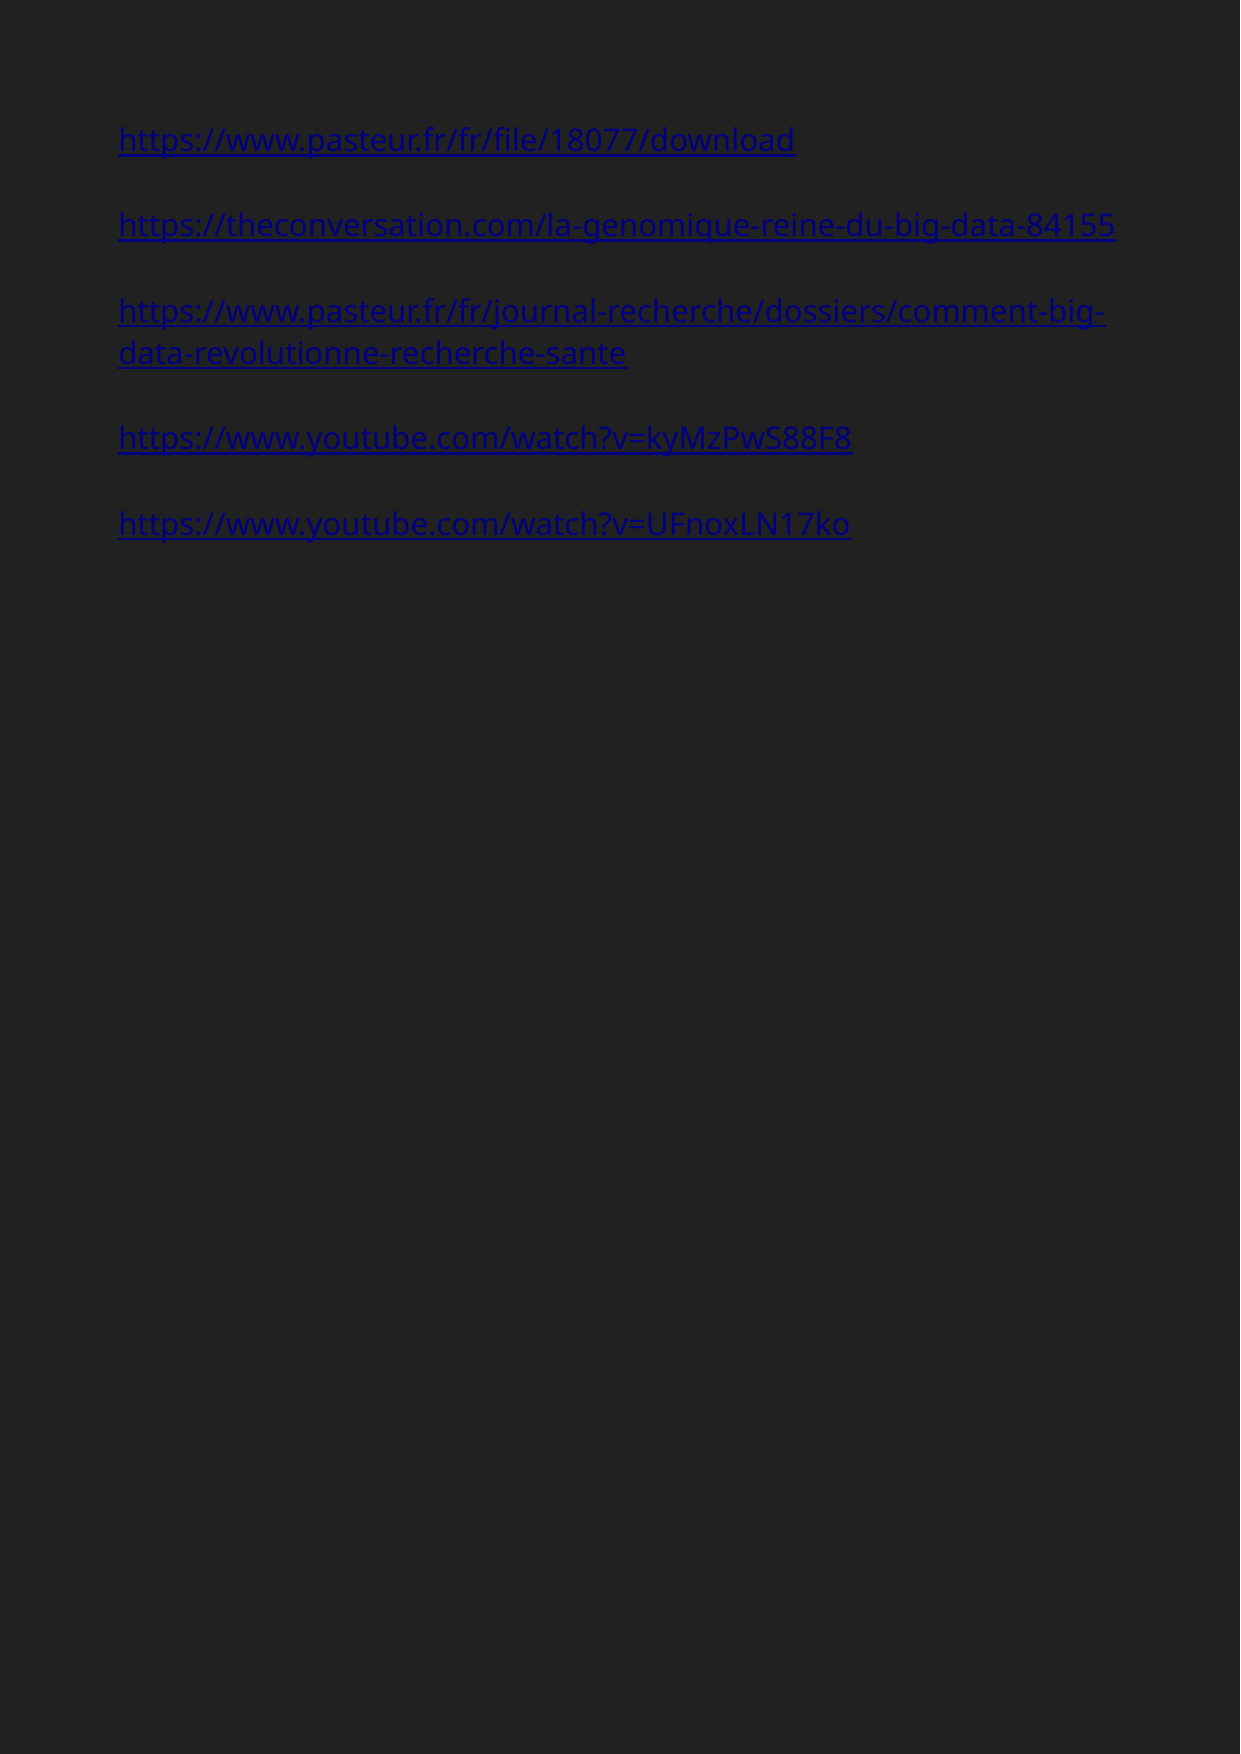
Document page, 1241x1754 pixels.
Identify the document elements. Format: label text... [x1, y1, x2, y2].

text https://www.youtube.com/watch?v=UFnoxLN17ko [118, 502, 1122, 544]
text https://www.youtube.com/watch?v=kyMzPwS88F8 [118, 416, 1122, 459]
text https://theconversation.com/la-genomique-reine-du-big-data-84155 [118, 203, 1122, 246]
text https://www.pasteur.fr/fr/file/18077/download [118, 118, 1122, 161]
text https://www.pasteur.fr/fr/journal-recherche/dossiers/comment-big-data-revolutionne-recherche-sante [118, 288, 1122, 374]
